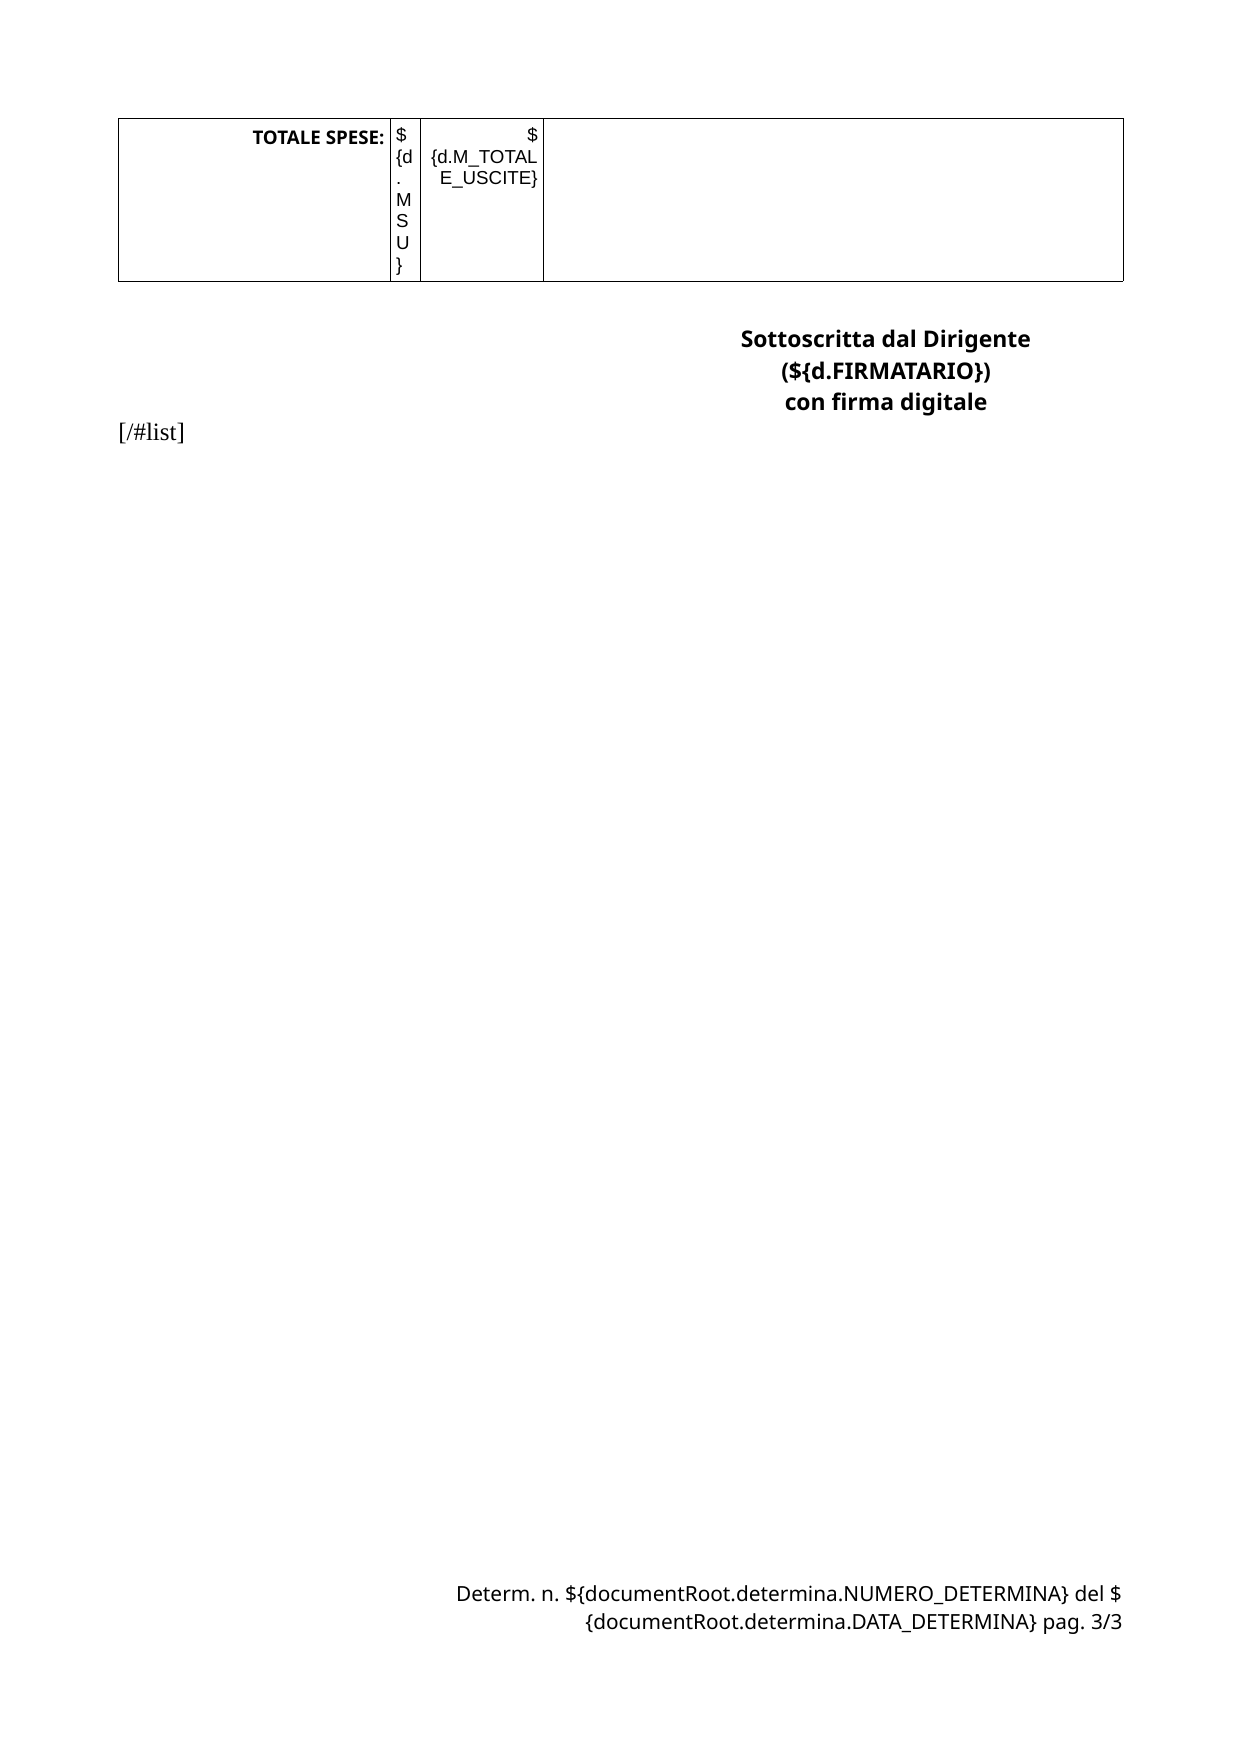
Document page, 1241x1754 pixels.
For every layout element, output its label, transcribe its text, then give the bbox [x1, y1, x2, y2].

table_cell ${d.M_TOTALE_USCITE} [421, 119, 543, 281]
text [/#list] [118, 417, 1122, 446]
text con firma digitale [649, 386, 1122, 417]
table_cell [544, 119, 1123, 281]
text Sottoscritta dal Dirigente [649, 323, 1122, 354]
table_cell ${d.MSU} [391, 119, 420, 281]
text (${d.FIRMATARIO}) [649, 354, 1122, 386]
table_cell TOTALE SPESE: [119, 119, 390, 281]
